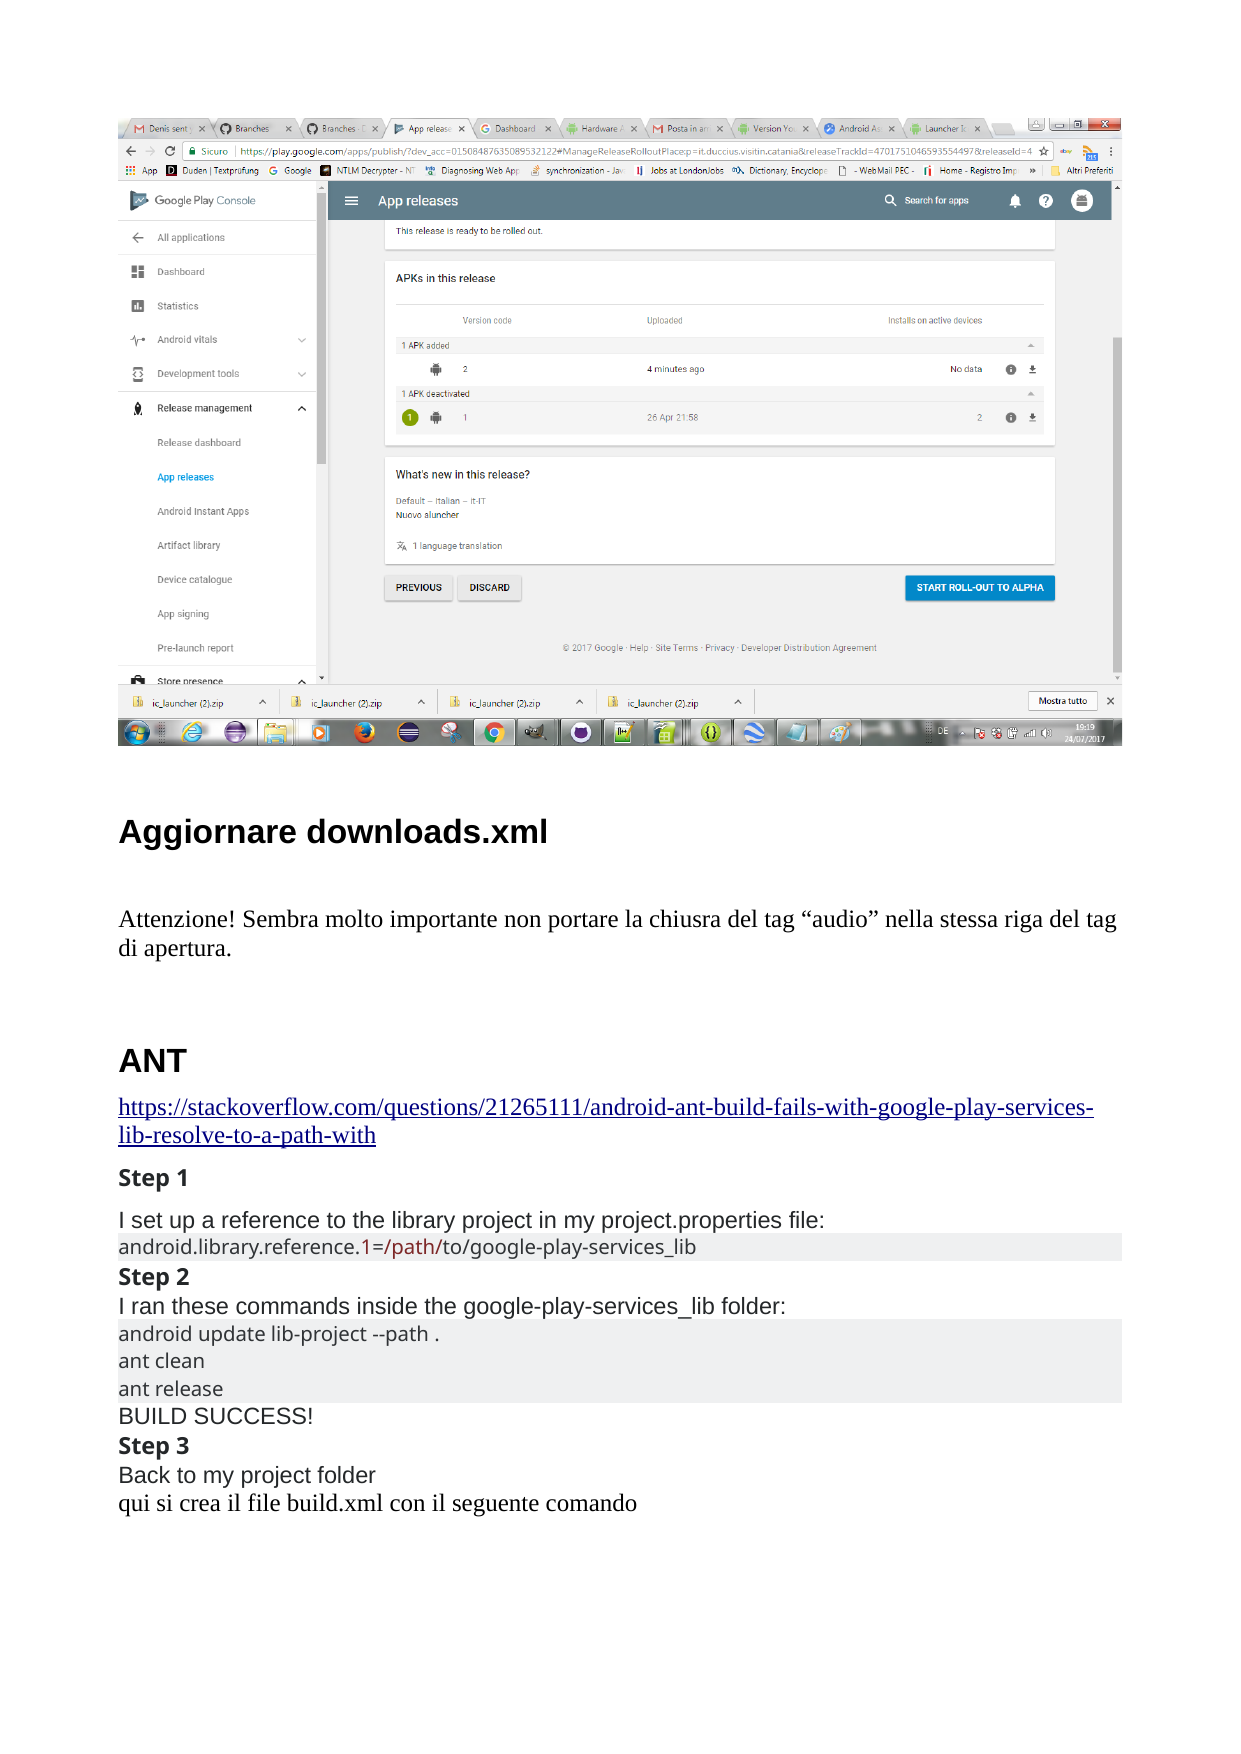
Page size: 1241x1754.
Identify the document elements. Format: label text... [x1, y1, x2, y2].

text https://stackoverflow.com/questions/21265111/android-ant-build-fails-with-google-play-services-lib-resolve-to-a-path-with [118, 1092, 1122, 1149]
text BUILD SUCCESS! [118, 1403, 1122, 1429]
text I set up a reference to the library project in my project.properties file: [118, 1206, 1122, 1233]
text android update lib-project --path . [118, 1319, 1122, 1347]
text Step 1 [118, 1162, 1122, 1193]
text Back to my project folder [118, 1461, 1122, 1488]
text I ran these commands inside the google-play-services_lib folder: [118, 1293, 1122, 1319]
picture [118, 118, 1123, 746]
text Step 2 [118, 1261, 1122, 1293]
subtitle Aggiornare downloads.xml [118, 812, 1122, 850]
subtitle ANT [118, 1040, 1122, 1079]
text Step 3 [118, 1429, 1122, 1461]
text Attenzione! Sembra molto importante non portare la chiusra del tag “audio” nella stessa riga del tag di apertura. [118, 904, 1122, 962]
text qui si crea il file build.xml con il seguente comando [118, 1488, 1122, 1517]
text ant release [118, 1375, 1122, 1403]
text android.library.reference.1=/path/to/google-play-services_lib [118, 1233, 1122, 1261]
text ant clean [118, 1347, 1122, 1375]
